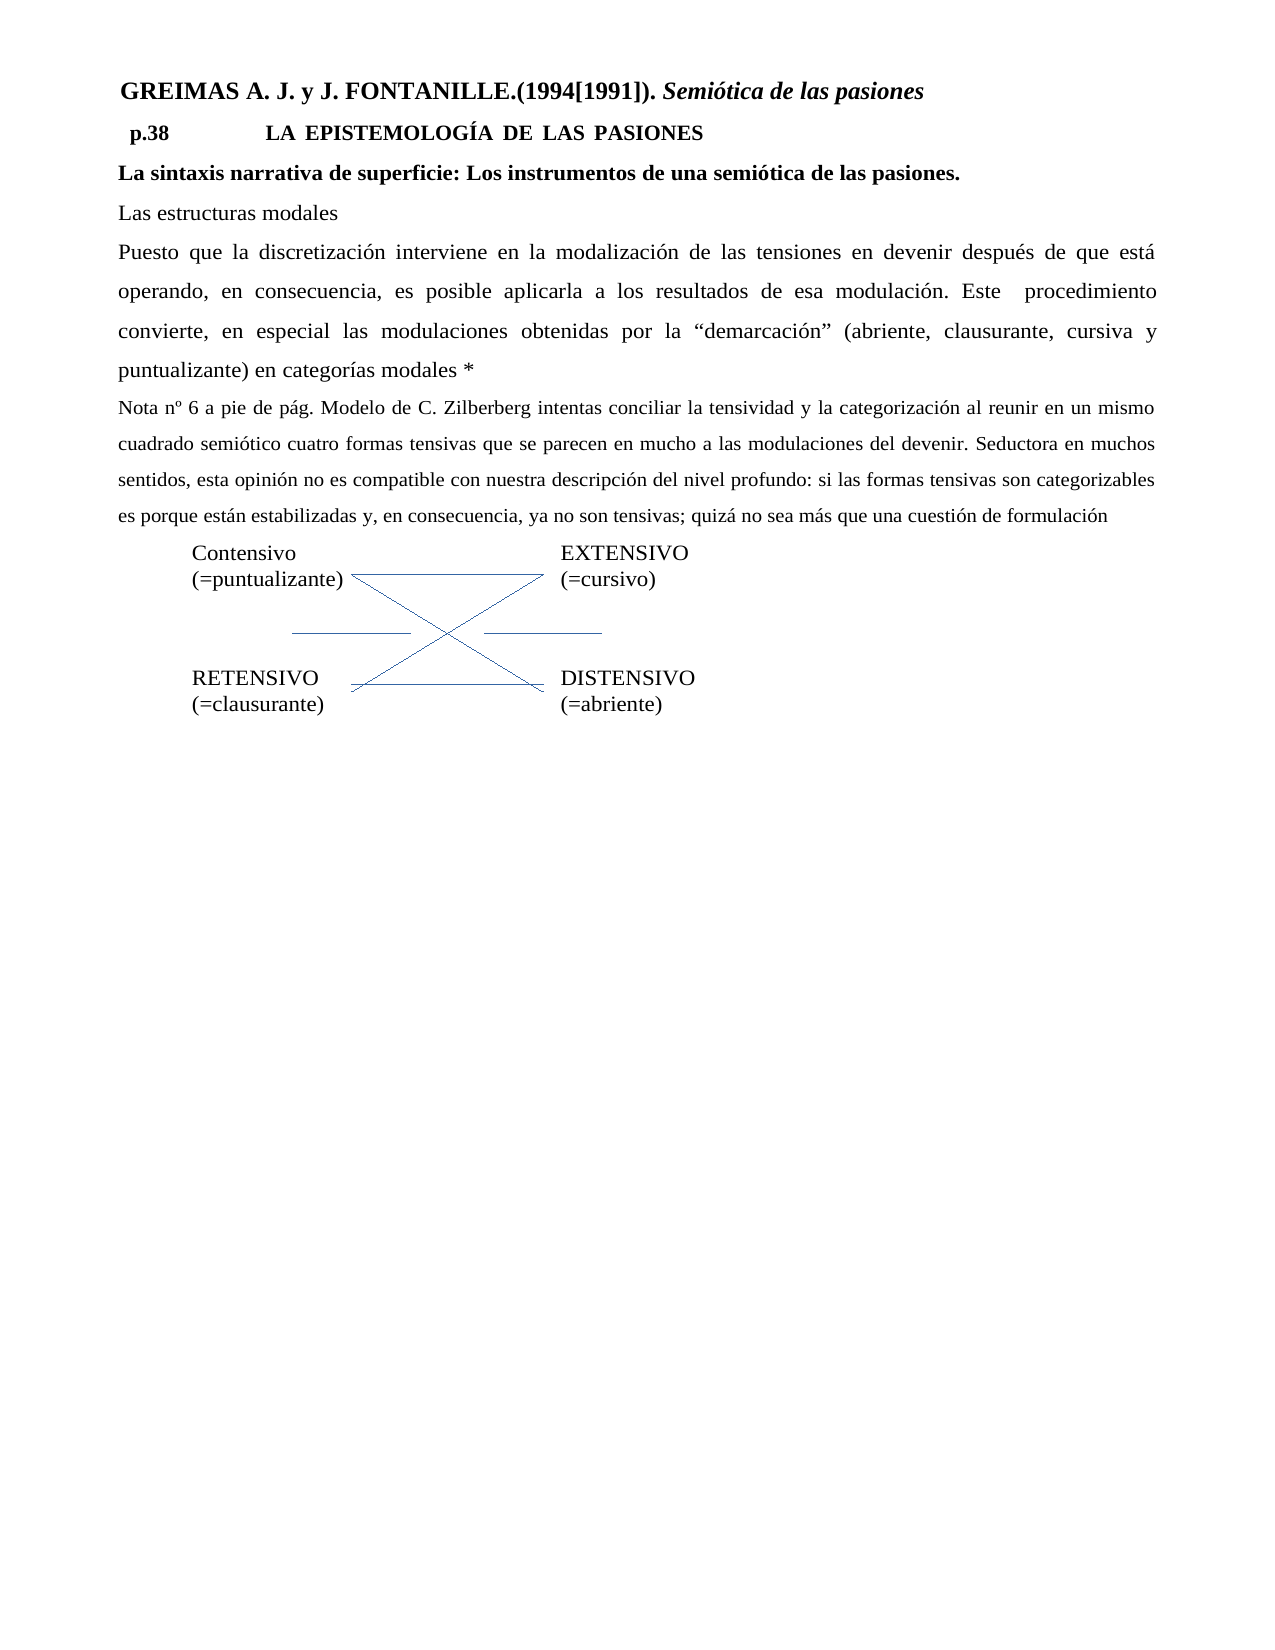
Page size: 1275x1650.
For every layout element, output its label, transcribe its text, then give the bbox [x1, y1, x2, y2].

text Contensivo EXTENSIVO [192, 540, 1169, 566]
text (=puntualizante) (=cursivo) [192, 566, 1169, 591]
text RETENSIVO DISTENSIVO [192, 664, 1169, 690]
text GREIMAS A. J. y J. FONTANILLE.(1994[1991]). Semiótica de las pasiones [120, 76, 1169, 105]
text La sintaxis narrativa de superficie: Los instrumentos de una semiótica de las pasiones. [118, 160, 1169, 185]
list p.38 LA EPISTEMOLOGÍA DE LAS PASIONES [129, 120, 1169, 146]
text Nota nº 6 a pie de pág. Modelo de C. Zilberberg intentas conciliar la tensividad y la categorización al reunir en un mismo cuadrado semiótico cuatro formas tensivas que se parecen en mucho a las modulaciones del devenir. Seductora en muchos sentidos, esta opinión no es compatible con nuestra descripción del nivel profundo: si las formas tensivas son categorizables es porque están estabilizadas y, en consecuencia, ya no son tensivas; quizá no sea más que una cuestión de formulación [118, 396, 1157, 527]
text Las estructuras modales [118, 199, 1169, 225]
text Puesto que la discretización interviene en la modalización de las tensiones en devenir después de que está operando, en consecuencia, es posible aplicarla a los resultados de esa modulación. Este procedimiento convierte, en especial las modulaciones obtenidas por la “demarcación” (abriente, clausurante, cursiva y puntualizante) en categorías modales * [118, 239, 1157, 382]
text (=clausurante) (=abriente) [192, 691, 1169, 716]
